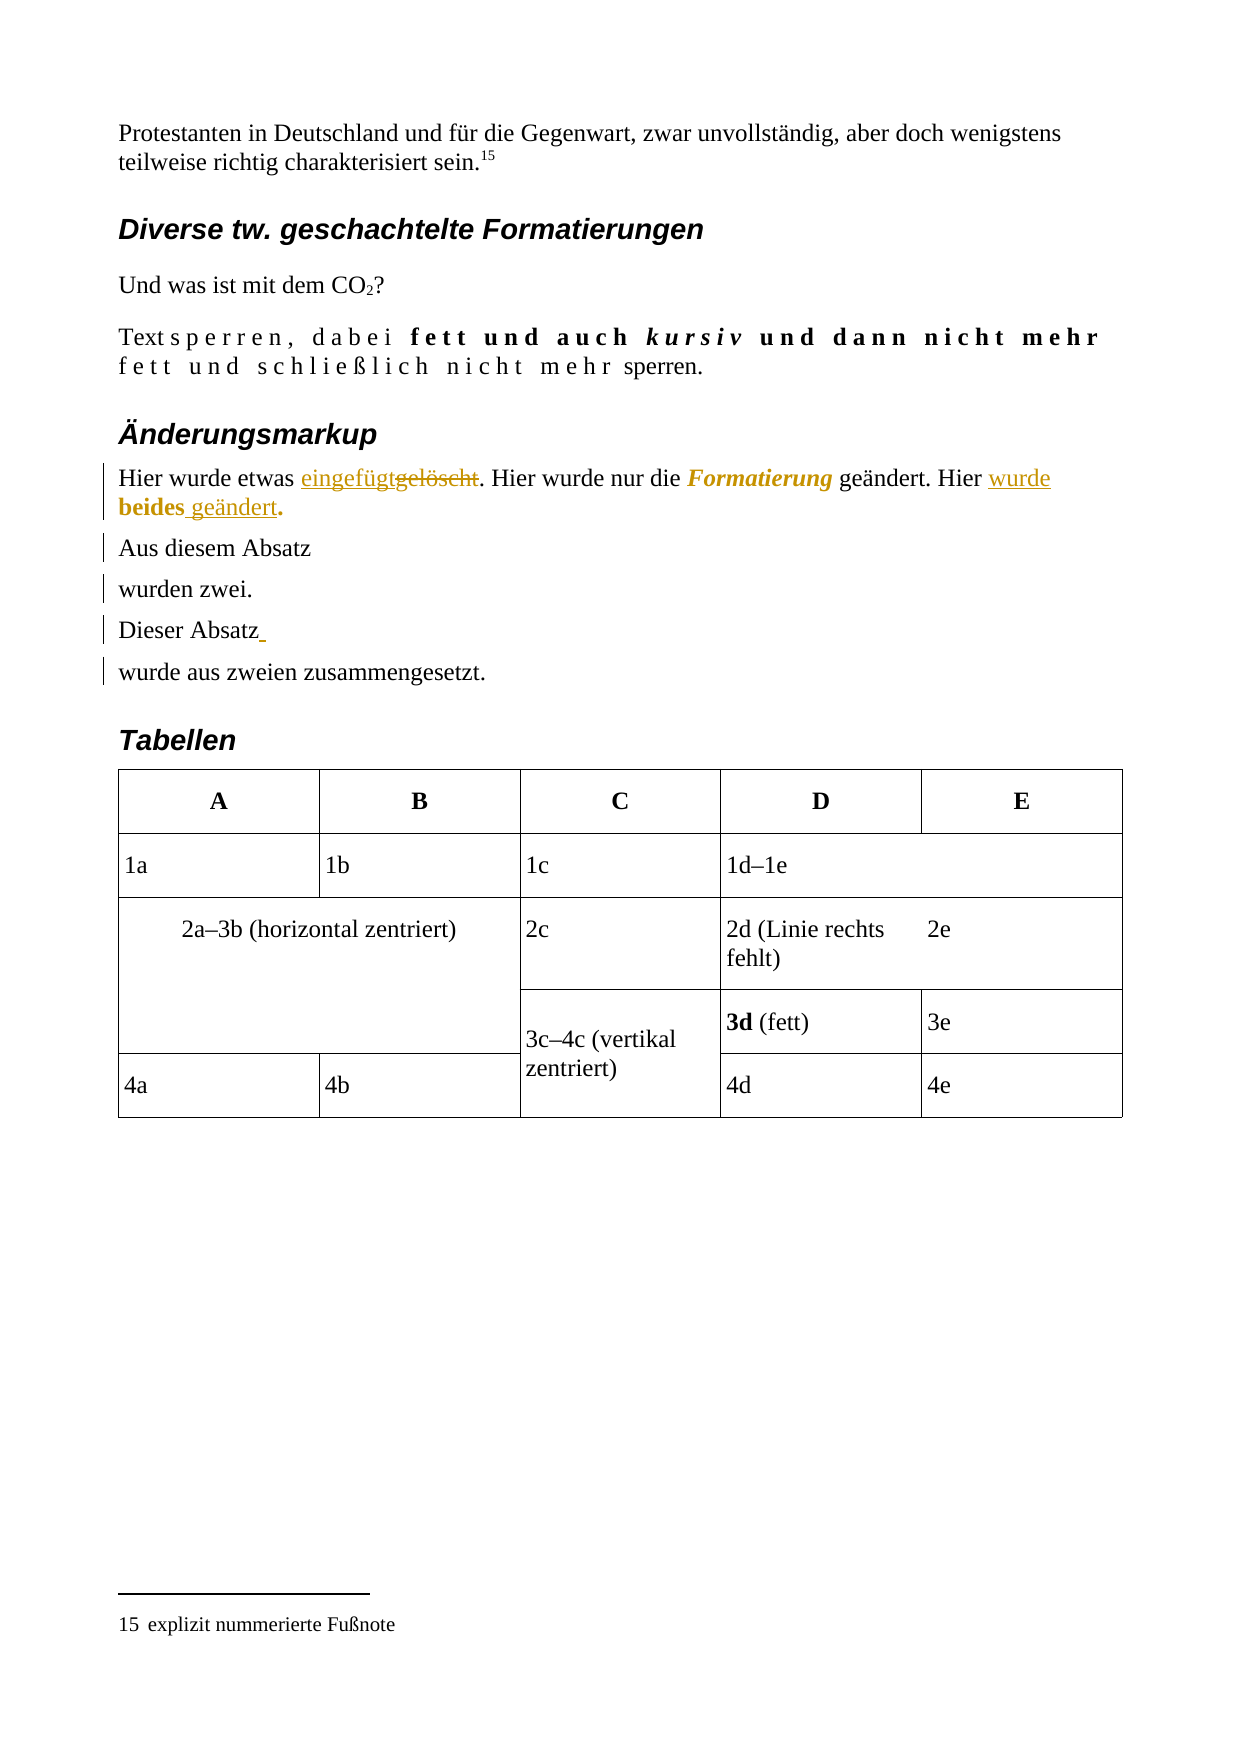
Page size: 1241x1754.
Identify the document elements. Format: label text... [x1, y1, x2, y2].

subtitle Änderungsmarkup [118, 417, 1122, 450]
table_cell 2c [521, 898, 720, 989]
table_cell 4e [922, 1054, 1122, 1117]
text Protestanten in Deutschland und für die Gegenwart, zwar unvollständig, aber doch wenigstens teilweise richtig charakterisiert sein. [118, 118, 1122, 176]
table_cell 1c [521, 834, 720, 897]
table_cell 2a–3b (horizontal zentriert) [119, 898, 520, 1053]
subtitle Diverse tw. geschachtelte Formatierungen [118, 212, 1122, 246]
text explizit nummerierte Fußnote [118, 1612, 1122, 1636]
table_cell 3d (fett) [721, 990, 921, 1053]
table_cell 3c–4c (vertikal zentriert) [521, 990, 720, 1117]
table_cell 4d [721, 1054, 921, 1117]
text Aus diesem Absatz [118, 533, 1122, 562]
text Hier wurde etwas eingefügt. Hier wurde nur die Formatierung geändert. Hier wurde beides geändert. [118, 463, 1122, 520]
table_header E [922, 770, 1122, 833]
table_header C [521, 770, 720, 833]
text Text sperren, dabei fett und auch kursiv und dann nicht mehr fett und schließlich nicht mehr sperren. [118, 322, 1122, 380]
table_header D [721, 770, 921, 833]
table_cell 4b [320, 1054, 520, 1117]
table_header B [320, 770, 520, 833]
table_header A [119, 770, 319, 833]
table_cell 1b [320, 834, 520, 897]
table_cell 3e [922, 990, 1122, 1053]
table_cell 1a [119, 834, 319, 897]
text Und was ist mit dem CO2? [118, 270, 1122, 299]
table_cell 2e [921, 898, 1122, 989]
text wurden zwei. [118, 574, 1122, 603]
table_cell 2d (Linie rechts fehlt) [721, 898, 921, 989]
table_cell 4a [119, 1054, 319, 1117]
text Dieser Absatz wurde aus zweien zusammengesetzt. [118, 615, 1122, 644]
table_cell 1d–1e [721, 834, 1122, 897]
subtitle Tabellen [118, 723, 1122, 756]
